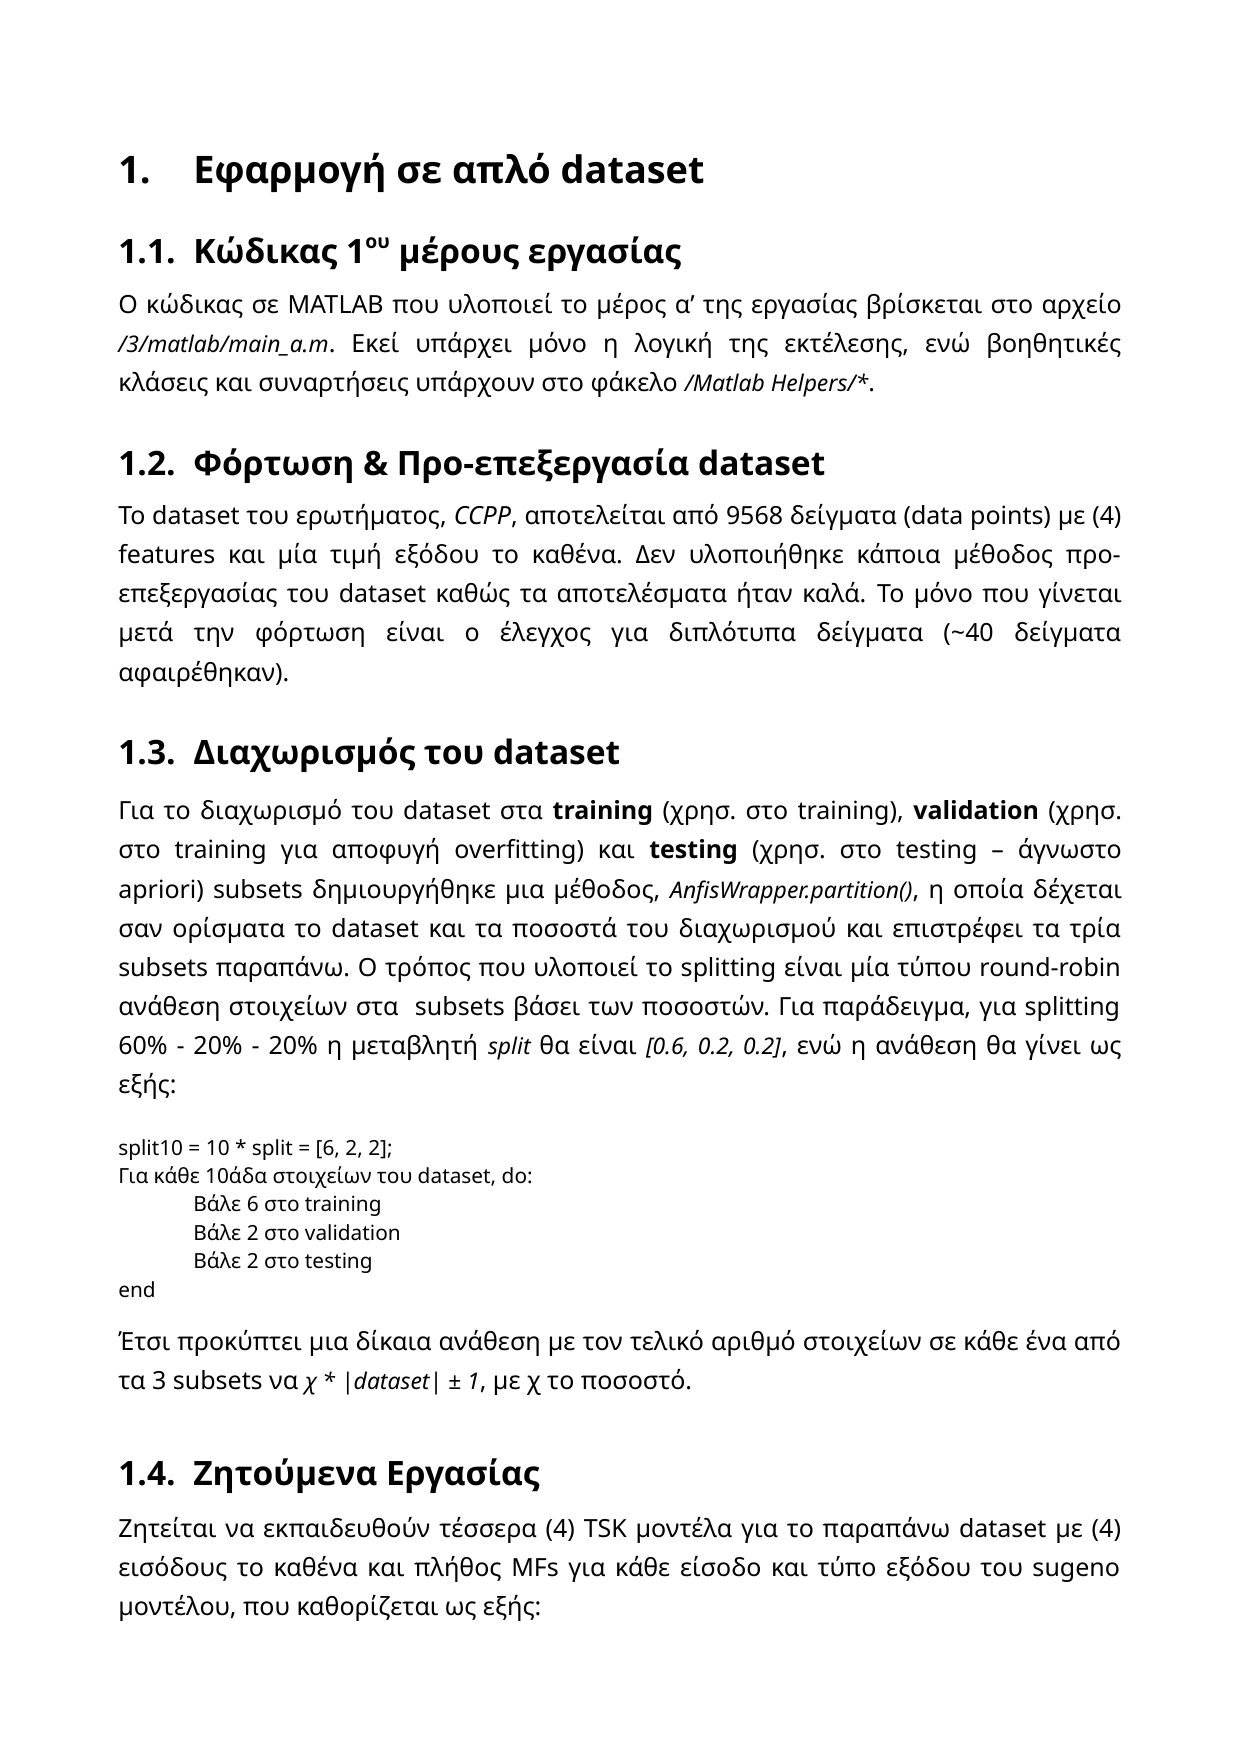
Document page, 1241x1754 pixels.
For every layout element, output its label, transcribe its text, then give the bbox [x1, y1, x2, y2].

subtitle Διαχωρισμός του dataset [118, 729, 1122, 774]
text split10 = 10 * split = [6, 2, 2]; Για κάθε 10άδα στοιχείων του dataset, do: Βάλε 6 στο training Βάλε 2 στο validation Βάλε 2 στο testing end [118, 1133, 1122, 1303]
text Έτσι προκύπτει μια δίκαια ανάθεση με τον τελικό αριθμό στοιχείων σε κάθε ένα από τα 3 subsets να χ * |dataset| ± 1, με χ το ποσοστό. [118, 1324, 1122, 1397]
subtitle Φόρτωση & Προ-επεξεργασία dataset [118, 439, 1122, 485]
text Για το διαχωρισμό του dataset στα training (χρησ. στο training), validation (χρησ. στο training για αποφυγή overfitting) και testing (χρησ. στο testing – άγνωστο apriori) subsets δημιουργήθηκε μια μέθοδος, AnfisWrapper.partition(), η οποία δέχεται σαν ορίσματα το dataset και τα ποσοστά του διαχωρισμού και επιστρέφει τα τρία subsets παραπάνω. Ο τρόπος που υλοποιεί το splitting είναι μία τύπου round-robin ανάθεση στοιχείων στα subsets βάσει των ποσοστών. Για παράδειγμα, για splitting 60% - 20% - 20% η μεταβλητή split θα είναι [0.6, 0.2, 0.2], ενώ η ανάθεση θα γίνει ως εξής: [118, 793, 1122, 1101]
subtitle Κώδικας 1ου μέρους εργασίας [118, 228, 1122, 274]
subtitle Ζητούμενα Εργασίας [118, 1450, 1122, 1496]
text Ο κώδικας σε MATLAB που υλοποιεί το μέρος α’ της εργασίας βρίσκεται στο αρχείο /3/matlab/main_a.m. Εκεί υπάρχει μόνο η λογική της εκτέλεσης, ενώ βοηθητικές κλάσεις και συναρτήσεις υπάρχουν στο φάκελο /Matlab Helpers/*. [118, 286, 1122, 399]
subtitle Εφαρμογή σε απλό dataset [118, 143, 1122, 195]
text Ζητείται να εκπαιδευθούν τέσσερα (4) TSK μοντέλα για το παραπάνω dataset με (4) εισόδους το καθένα και πλήθος MFs για κάθε είσοδο και τύπο εξόδου του sugeno μοντέλου, που καθορίζεται ως εξής: [118, 1511, 1122, 1623]
text To dataset του ερωτήματος, CCPP, αποτελείται από 9568 δείγματα (data points) με (4) features και μία τιμή εξόδου το καθένα. Δεν υλοποιήθηκε κάποια μέθοδος προ-επεξεργασίας του dataset καθώς τα αποτελέσματα ήταν καλά. Το μόνο που γίνεται μετά την φόρτωση είναι ο έλεγχος για διπλότυπα δείγματα (~40 δείγματα αφαιρέθηκαν). [118, 497, 1122, 688]
